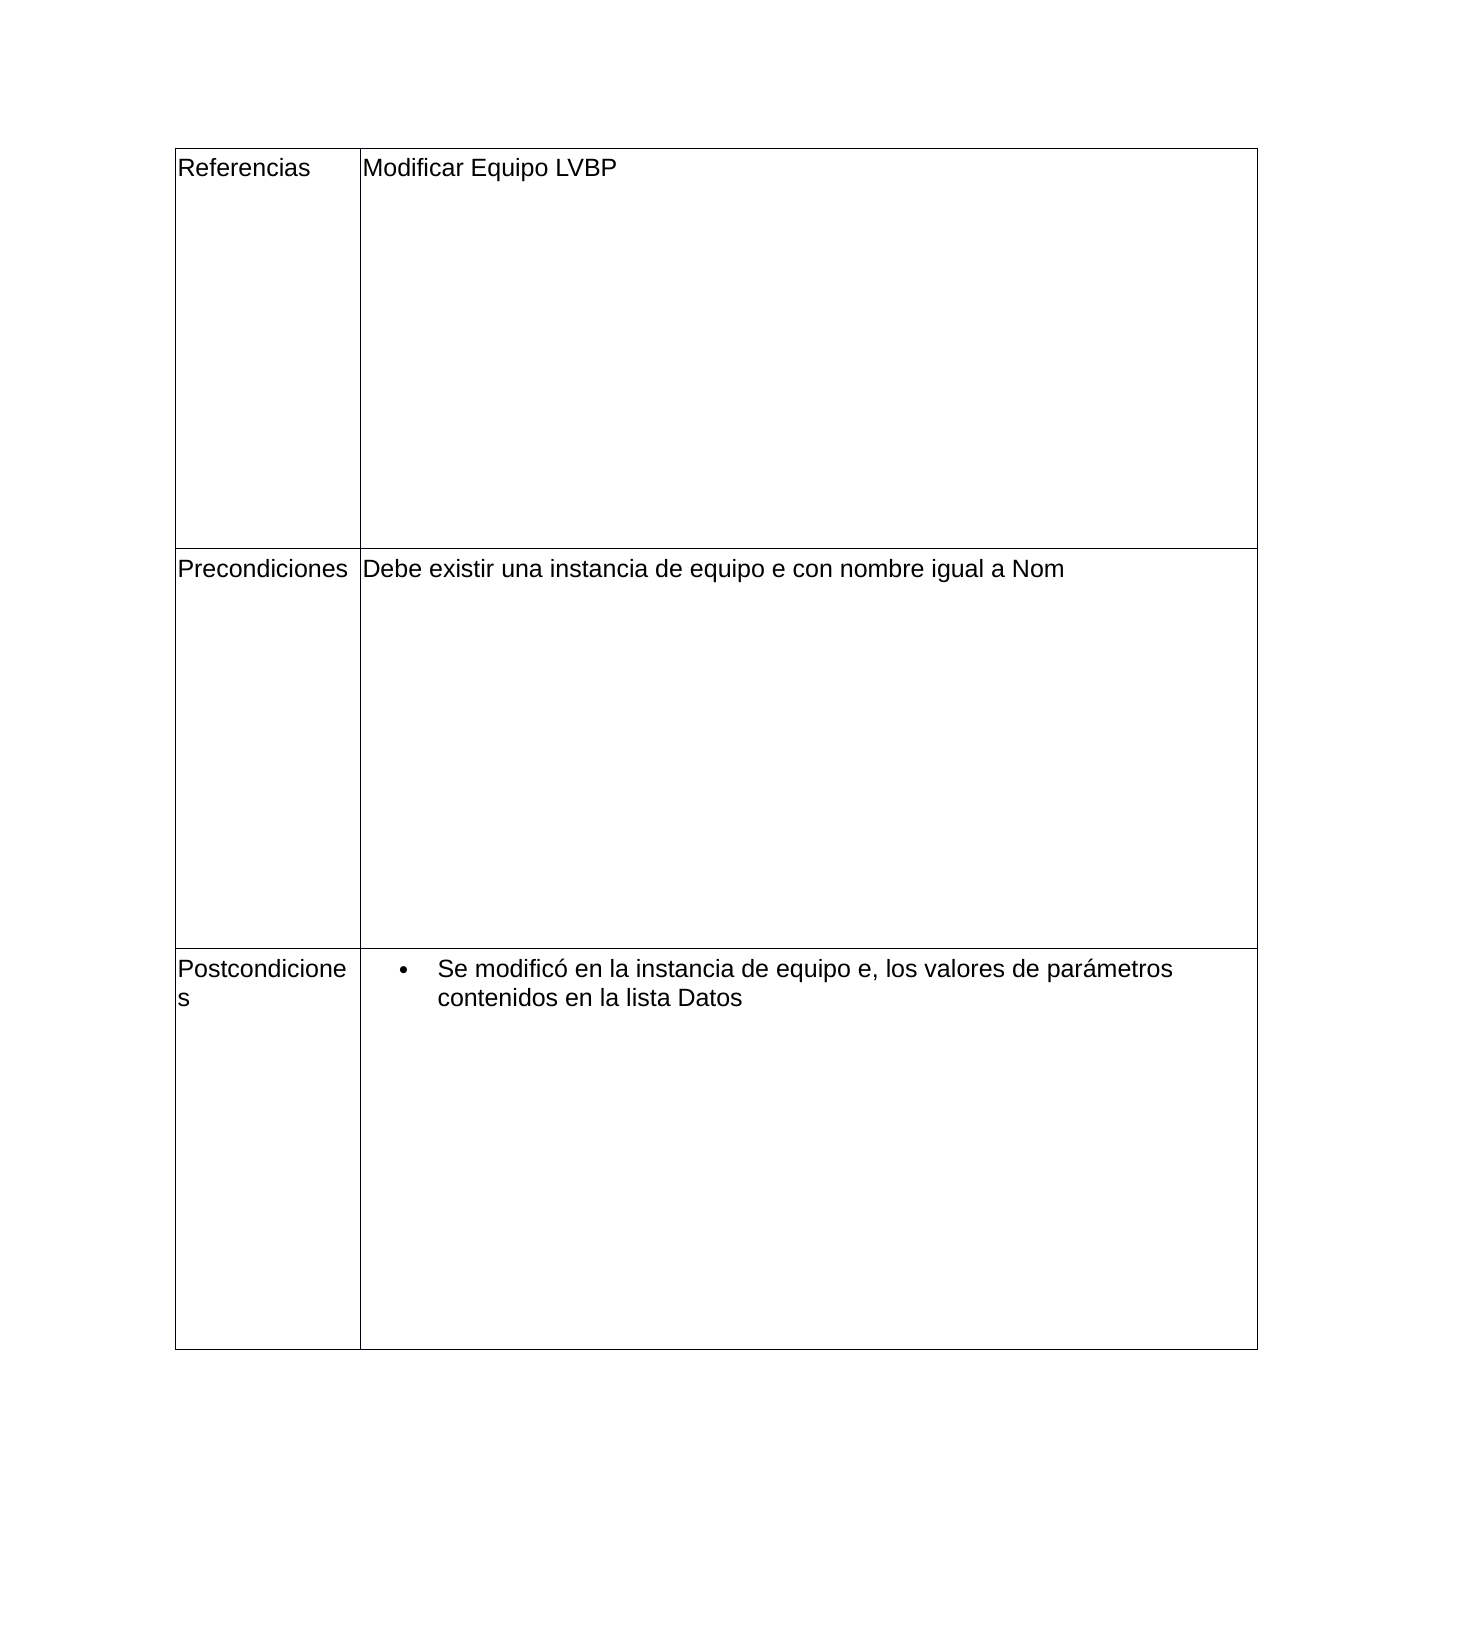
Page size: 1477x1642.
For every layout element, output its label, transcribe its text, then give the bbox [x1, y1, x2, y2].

table_cell Debe existir una instancia de equipo e con nombre igual a Nom [361, 549, 1257, 948]
table_cell Se modificó en la instancia de equipo e, los valores de parámetros contenidos en la lista Datos [361, 949, 1257, 1349]
table_cell Modificar Equipo LVBP [361, 149, 1257, 548]
table_cell Precondiciones [176, 549, 360, 948]
table_cell Postcondiciones [176, 949, 360, 1349]
table_cell Referencias [176, 149, 360, 548]
